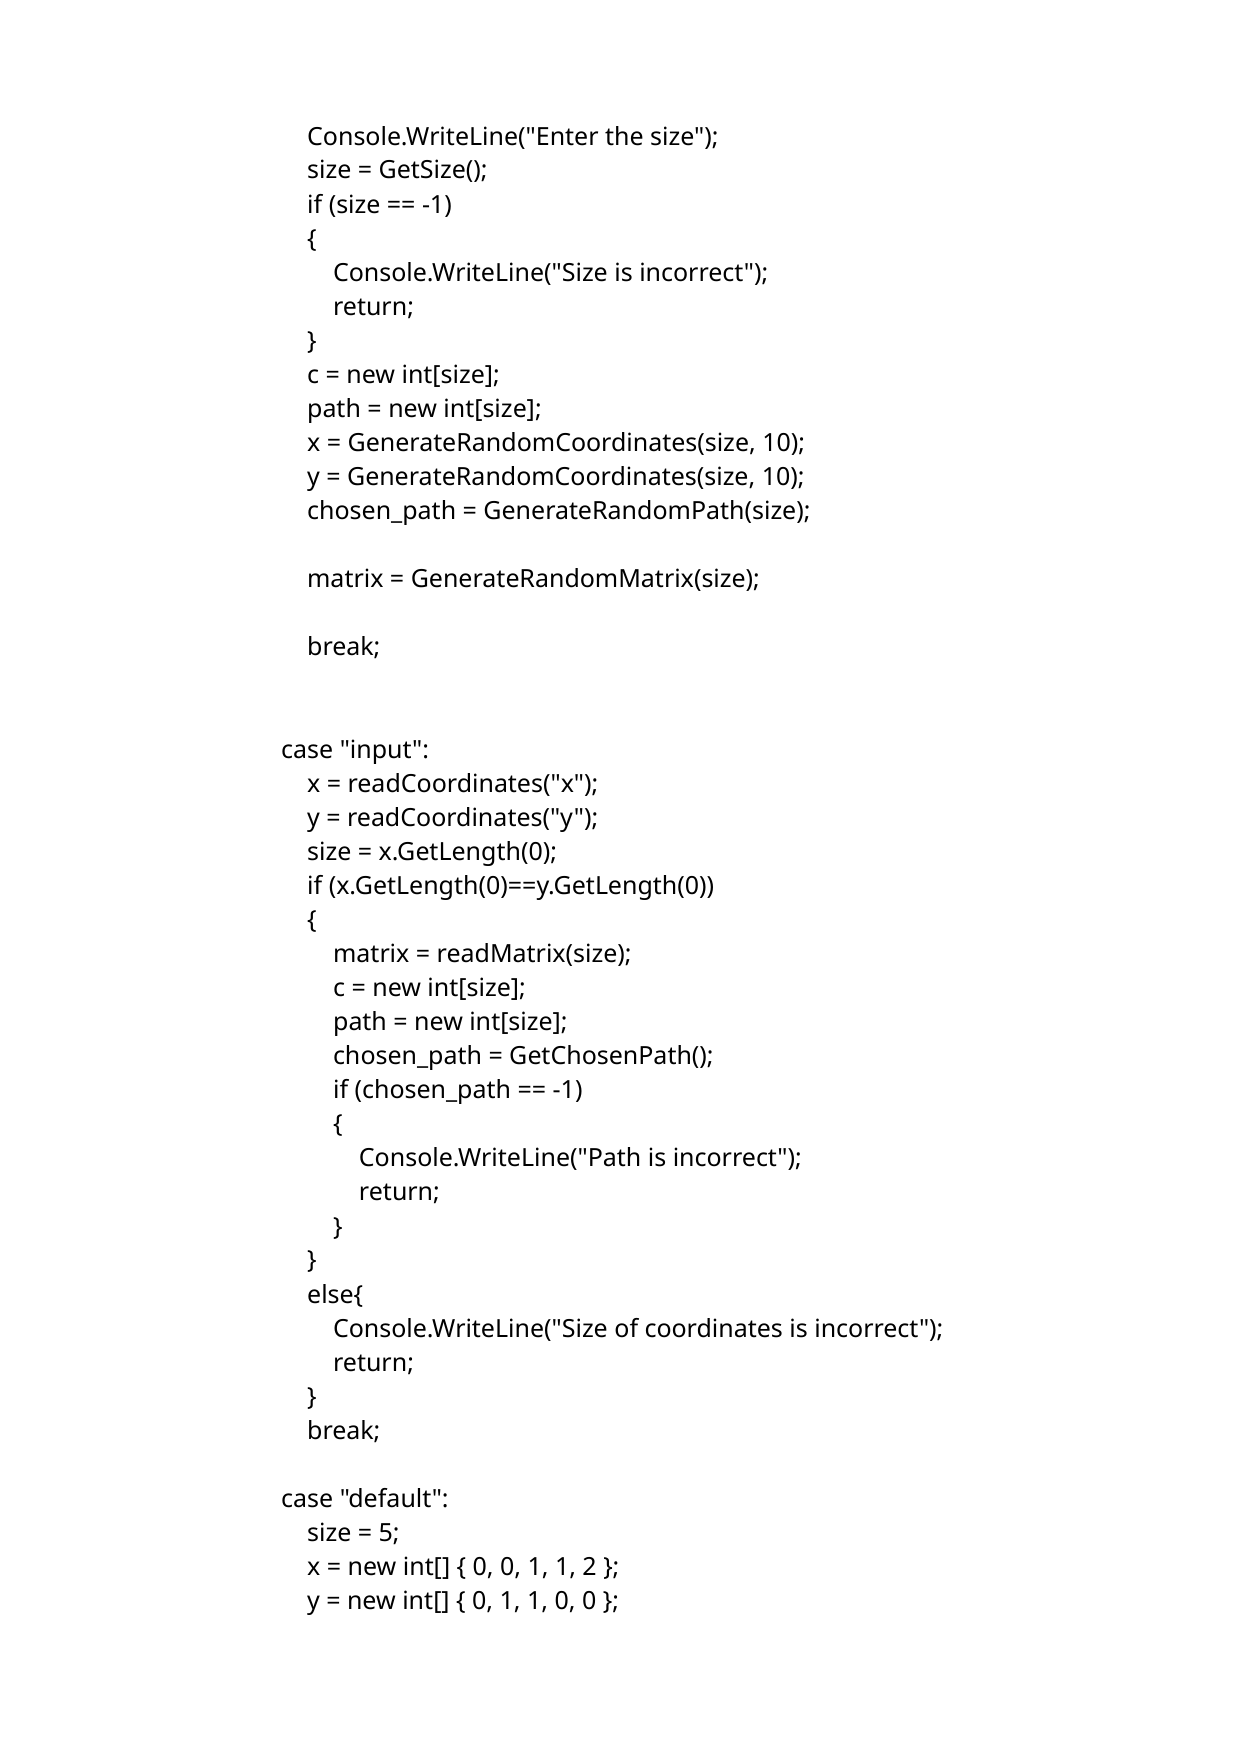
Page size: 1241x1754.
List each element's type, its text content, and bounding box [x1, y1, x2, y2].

text { [177, 902, 1152, 936]
text if (size == -1) [177, 186, 1152, 220]
text if (chosen_path == -1) [177, 1072, 1152, 1106]
text path = new int[size]; [177, 391, 1152, 425]
text return; [177, 288, 1152, 322]
text x = new int[] { 0, 0, 1, 1, 2 }; [177, 1549, 1152, 1583]
text c = new int[size]; [177, 357, 1152, 391]
text Console.WriteLine("Size of coordinates is incorrect"); [177, 1310, 1152, 1344]
text Console.WriteLine("Path is incorrect"); [177, 1140, 1152, 1174]
text else{ [177, 1276, 1152, 1310]
text y = readCoordinates("y"); [177, 799, 1152, 833]
text size = x.GetLength(0); [177, 833, 1152, 867]
text } [177, 1242, 1152, 1276]
text } [177, 1378, 1152, 1412]
text matrix = GenerateRandomMatrix(size); [177, 561, 1152, 595]
text matrix = readMatrix(size); [177, 936, 1152, 970]
text path = new int[size]; [177, 1004, 1152, 1038]
text return; [177, 1174, 1152, 1208]
text y = GenerateRandomCoordinates(size, 10); [177, 459, 1152, 493]
text Console.WriteLine("Enter the size"); [177, 118, 1152, 152]
text case "input": [177, 731, 1152, 765]
text x = GenerateRandomCoordinates(size, 10); [177, 425, 1152, 459]
text } [177, 1208, 1152, 1242]
text case "default": [177, 1481, 1152, 1515]
text x = readCoordinates("x"); [177, 765, 1152, 799]
text chosen_path = GetChosenPath(); [177, 1038, 1152, 1072]
text return; [177, 1344, 1152, 1378]
text size = GetSize(); [177, 152, 1152, 186]
text Console.WriteLine("Size is incorrect"); [177, 254, 1152, 288]
text chosen_path = GenerateRandomPath(size); [177, 493, 1152, 527]
text { [177, 1106, 1152, 1140]
text size = 5; [177, 1515, 1152, 1549]
text y = new int[] { 0, 1, 1, 0, 0 }; [177, 1583, 1152, 1617]
text { [177, 220, 1152, 254]
text break; [177, 629, 1152, 663]
text c = new int[size]; [177, 970, 1152, 1004]
text } [177, 322, 1152, 357]
text if (x.GetLength(0)==y.GetLength(0)) [177, 867, 1152, 902]
text break; [177, 1412, 1152, 1447]
